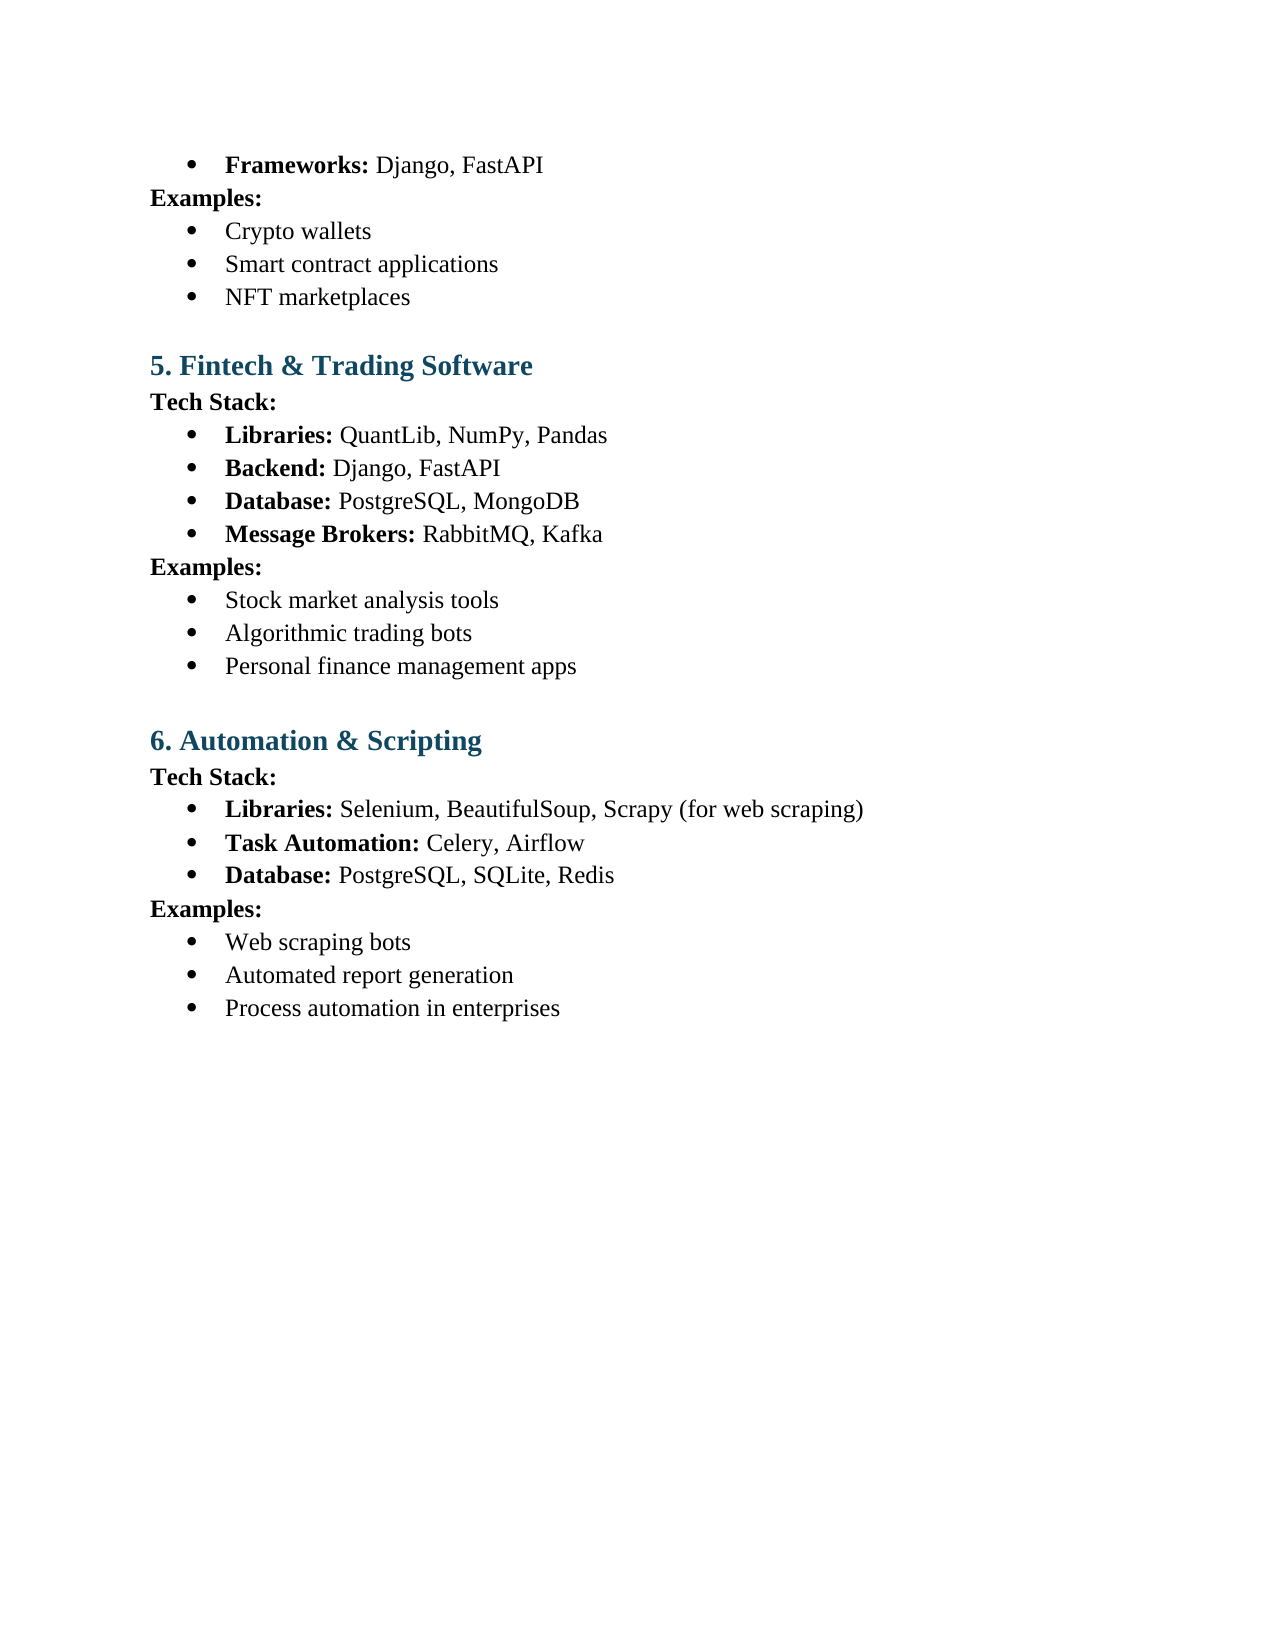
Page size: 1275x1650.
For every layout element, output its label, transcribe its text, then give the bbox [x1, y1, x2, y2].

text Examples: [150, 183, 1125, 212]
list Smart contract applications [187, 249, 1125, 278]
list Message Brokers: RabbitMQ, Kafka [187, 519, 1125, 547]
list Process automation in enterprises [187, 993, 1125, 1021]
list Stock market analysis tools [187, 585, 1125, 613]
list Task Automation: Celery, Airflow [187, 828, 1125, 856]
list Personal finance management apps [187, 651, 1125, 679]
list Libraries: Selenium, BeautifulSoup, Scrapy (for web scraping) [187, 794, 1125, 823]
text Examples: [150, 552, 1125, 581]
list NFT marketplaces [187, 282, 1125, 311]
list Web scraping bots [187, 927, 1125, 955]
text Tech Stack: [150, 762, 1125, 790]
list Database: PostgreSQL, MongoDB [187, 486, 1125, 514]
subtitle 5. Fintech & Trading Software [150, 348, 1125, 382]
text Tech Stack: [150, 387, 1125, 415]
list Libraries: QuantLib, NumPy, Pandas [187, 420, 1125, 448]
list Automated report generation [187, 960, 1125, 988]
list Backend: Django, FastAPI [187, 453, 1125, 481]
list Frameworks: Django, FastAPI [187, 150, 1125, 179]
list Crypto wallets [187, 216, 1125, 245]
list Algorithmic trading bots [187, 618, 1125, 647]
list Database: PostgreSQL, SQLite, Redis [187, 861, 1125, 889]
subtitle 6. Automation & Scripting [150, 723, 1125, 757]
text Examples: [150, 894, 1125, 922]
